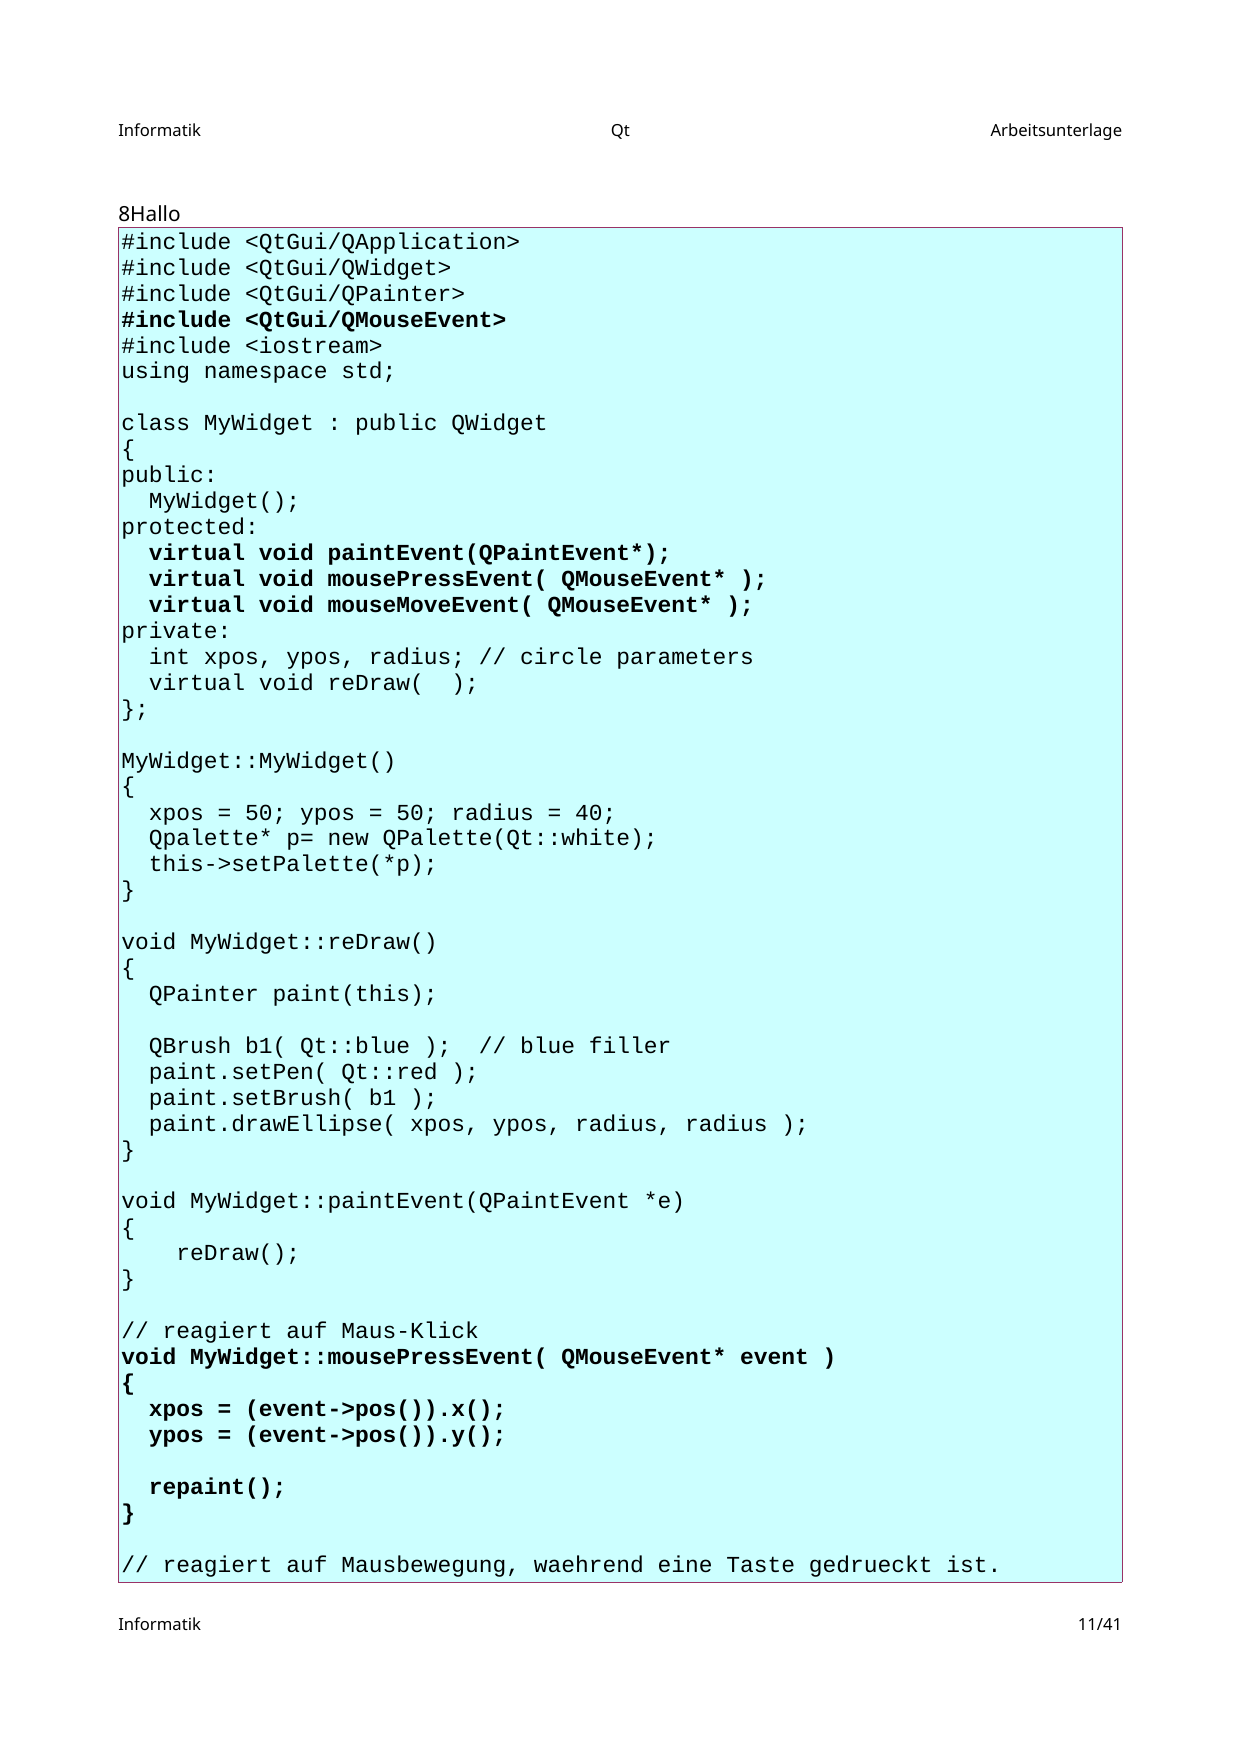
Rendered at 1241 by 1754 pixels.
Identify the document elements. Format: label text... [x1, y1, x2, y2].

text { [119, 1368, 1122, 1394]
text void MyWidget::paintEvent(QPaintEvent *e) [119, 1187, 1122, 1213]
text virtual void mouseMoveEvent( QMouseEvent* ); [119, 590, 1122, 616]
text { [119, 772, 1122, 798]
text reDraw(); [119, 1239, 1122, 1265]
text #include <QtGui/QApplication> [119, 228, 1122, 253]
text #include <QtGui/QWidget> [119, 253, 1122, 279]
text MyWidget::MyWidget() [119, 746, 1122, 772]
text int xpos, ypos, radius; // circle parameters [119, 642, 1122, 668]
text }; [119, 694, 1122, 720]
text xpos = 50; ypos = 50; radius = 40; [119, 798, 1122, 824]
text void MyWidget::mousePressEvent( QMouseEvent* event ) [119, 1342, 1122, 1368]
text } [119, 876, 1122, 902]
text xpos = (event->pos()).x(); [119, 1394, 1122, 1420]
text paint.drawEllipse( xpos, ypos, radius, radius ); [119, 1109, 1122, 1135]
text ypos = (event->pos()).y(); [119, 1420, 1122, 1446]
text 8Hallo [118, 199, 1122, 227]
text } [119, 1265, 1122, 1291]
text virtual void paintEvent(QPaintEvent*); [119, 538, 1122, 564]
text // reagiert auf Mausbewegung, waehrend eine Taste gedrueckt ist. [119, 1550, 1122, 1582]
text MyWidget(); [119, 487, 1122, 512]
text using namespace std; [119, 357, 1122, 383]
text } [119, 1135, 1122, 1161]
text { [119, 435, 1122, 461]
text #include <iostream> [119, 331, 1122, 357]
text class MyWidget : public QWidget [119, 409, 1122, 435]
text private: [119, 616, 1122, 642]
text { [119, 953, 1122, 979]
text protected: [119, 512, 1122, 538]
text repaint(); [119, 1472, 1122, 1498]
text QPainter paint(this); [119, 979, 1122, 1005]
text paint.setBrush( b1 ); [119, 1083, 1122, 1109]
text // reagiert auf Maus-Klick [119, 1317, 1122, 1342]
text virtual void mousePressEvent( QMouseEvent* ); [119, 564, 1122, 590]
text paint.setPen( Qt::red ); [119, 1057, 1122, 1083]
text #include <QtGui/QMouseEvent> [119, 305, 1122, 331]
text public: [119, 461, 1122, 487]
text void MyWidget::reDraw() [119, 927, 1122, 953]
text this->setPalette(*p); [119, 850, 1122, 876]
text { [119, 1213, 1122, 1239]
text QBrush b1( Qt::blue ); // blue filler [119, 1031, 1122, 1057]
text virtual void reDraw( ); [119, 668, 1122, 694]
text Qpalette* p= new QPalette(Qt::white); [119, 824, 1122, 850]
text } [119, 1498, 1122, 1524]
text #include <QtGui/QPainter> [119, 279, 1122, 305]
